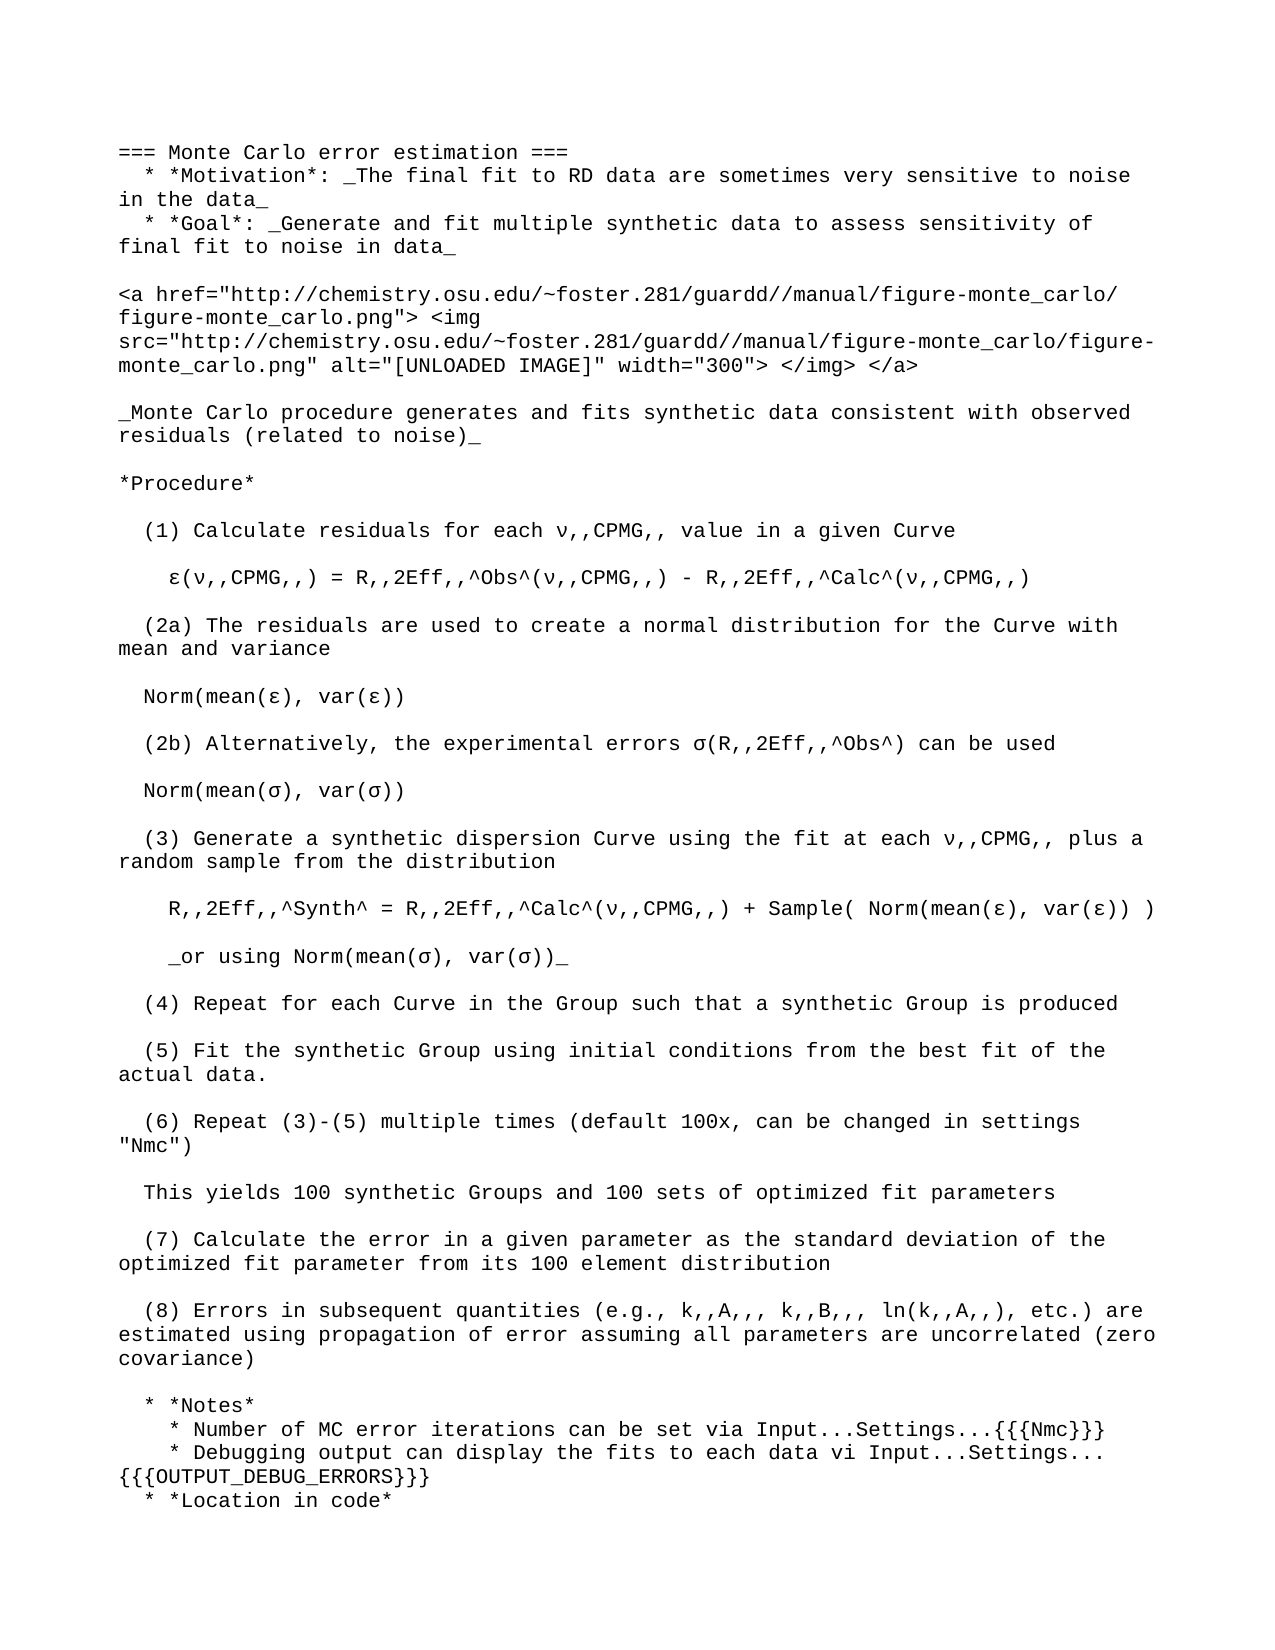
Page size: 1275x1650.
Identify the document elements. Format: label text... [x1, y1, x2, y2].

text (4) Repeat for each Curve in the Group such that a synthetic Group is produced [118, 993, 1157, 1017]
text * *Notes* [118, 1395, 1157, 1419]
text * *Goal*: _Generate and fit multiple synthetic data to assess sensitivity of final fit to noise in data_ [118, 213, 1157, 260]
text * Number of MC error iterations can be set via Input...Settings...{{{Nmc}}} [118, 1419, 1157, 1442]
text (2b) Alternatively, the experimental errors σ(R,,2Eff,,^Obs^) can be used [118, 733, 1157, 757]
text <a href="http://chemistry.osu.edu/~foster.281/guardd//manual/figure-monte_carlo/figure-monte_carlo.png"> <img src="http://chemistry.osu.edu/~foster.281/guardd//manual/figure-monte_carlo/figure-monte_carlo.png" alt="[UNLOADED IMAGE]" width="300"> </img> </a> [118, 284, 1157, 378]
text === Monte Carlo error estimation === [118, 142, 1157, 165]
text (8) Errors in subsequent quantities (e.g., k,,A,,, k,,B,,, ln(k,,A,,), etc.) are estimated using propagation of error assuming all parameters are uncorrelated (zero covariance) [118, 1300, 1157, 1371]
text (2a) The residuals are used to create a normal distribution for the Curve with mean and variance [118, 615, 1157, 662]
text This yields 100 synthetic Groups and 100 sets of optimized fit parameters [118, 1182, 1157, 1206]
text Norm(mean(ε), var(ε)) [118, 686, 1157, 709]
text Norm(mean(σ), var(σ)) [118, 780, 1157, 804]
text * Debugging output can display the fits to each data vi Input...Settings...{{{OUTPUT_DEBUG_ERRORS}}} [118, 1442, 1157, 1489]
text (7) Calculate the error in a given parameter as the standard deviation of the optimized fit parameter from its 100 element distribution [118, 1229, 1157, 1277]
text _or using Norm(mean(σ), var(σ))_ [118, 946, 1157, 969]
text _Monte Carlo procedure generates and fits synthetic data consistent with observed residuals (related to noise)_ [118, 402, 1157, 449]
text (3) Generate a synthetic dispersion Curve using the fit at each ν,,CPMG,, plus a random sample from the distribution [118, 827, 1157, 875]
text * *Location in code* [118, 1489, 1157, 1513]
text *Procedure* [118, 473, 1157, 496]
text (6) Repeat (3)-(5) multiple times (default 100x, can be changed in settings "Nmc") [118, 1111, 1157, 1158]
text (1) Calculate residuals for each ν,,CPMG,, value in a given Curve [118, 520, 1157, 544]
text * *Motivation*: _The final fit to RD data are sometimes very sensitive to noise in the data_ [118, 165, 1157, 213]
text R,,2Eff,,^Synth^ = R,,2Eff,,^Calc^(ν,,CPMG,,) + Sample( Norm(mean(ε), var(ε)) ) [118, 898, 1157, 922]
text ε(ν,,CPMG,,) = R,,2Eff,,^Obs^(ν,,CPMG,,) - R,,2Eff,,^Calc^(ν,,CPMG,,) [118, 567, 1157, 591]
text (5) Fit the synthetic Group using initial conditions from the best fit of the actual data. [118, 1040, 1157, 1088]
